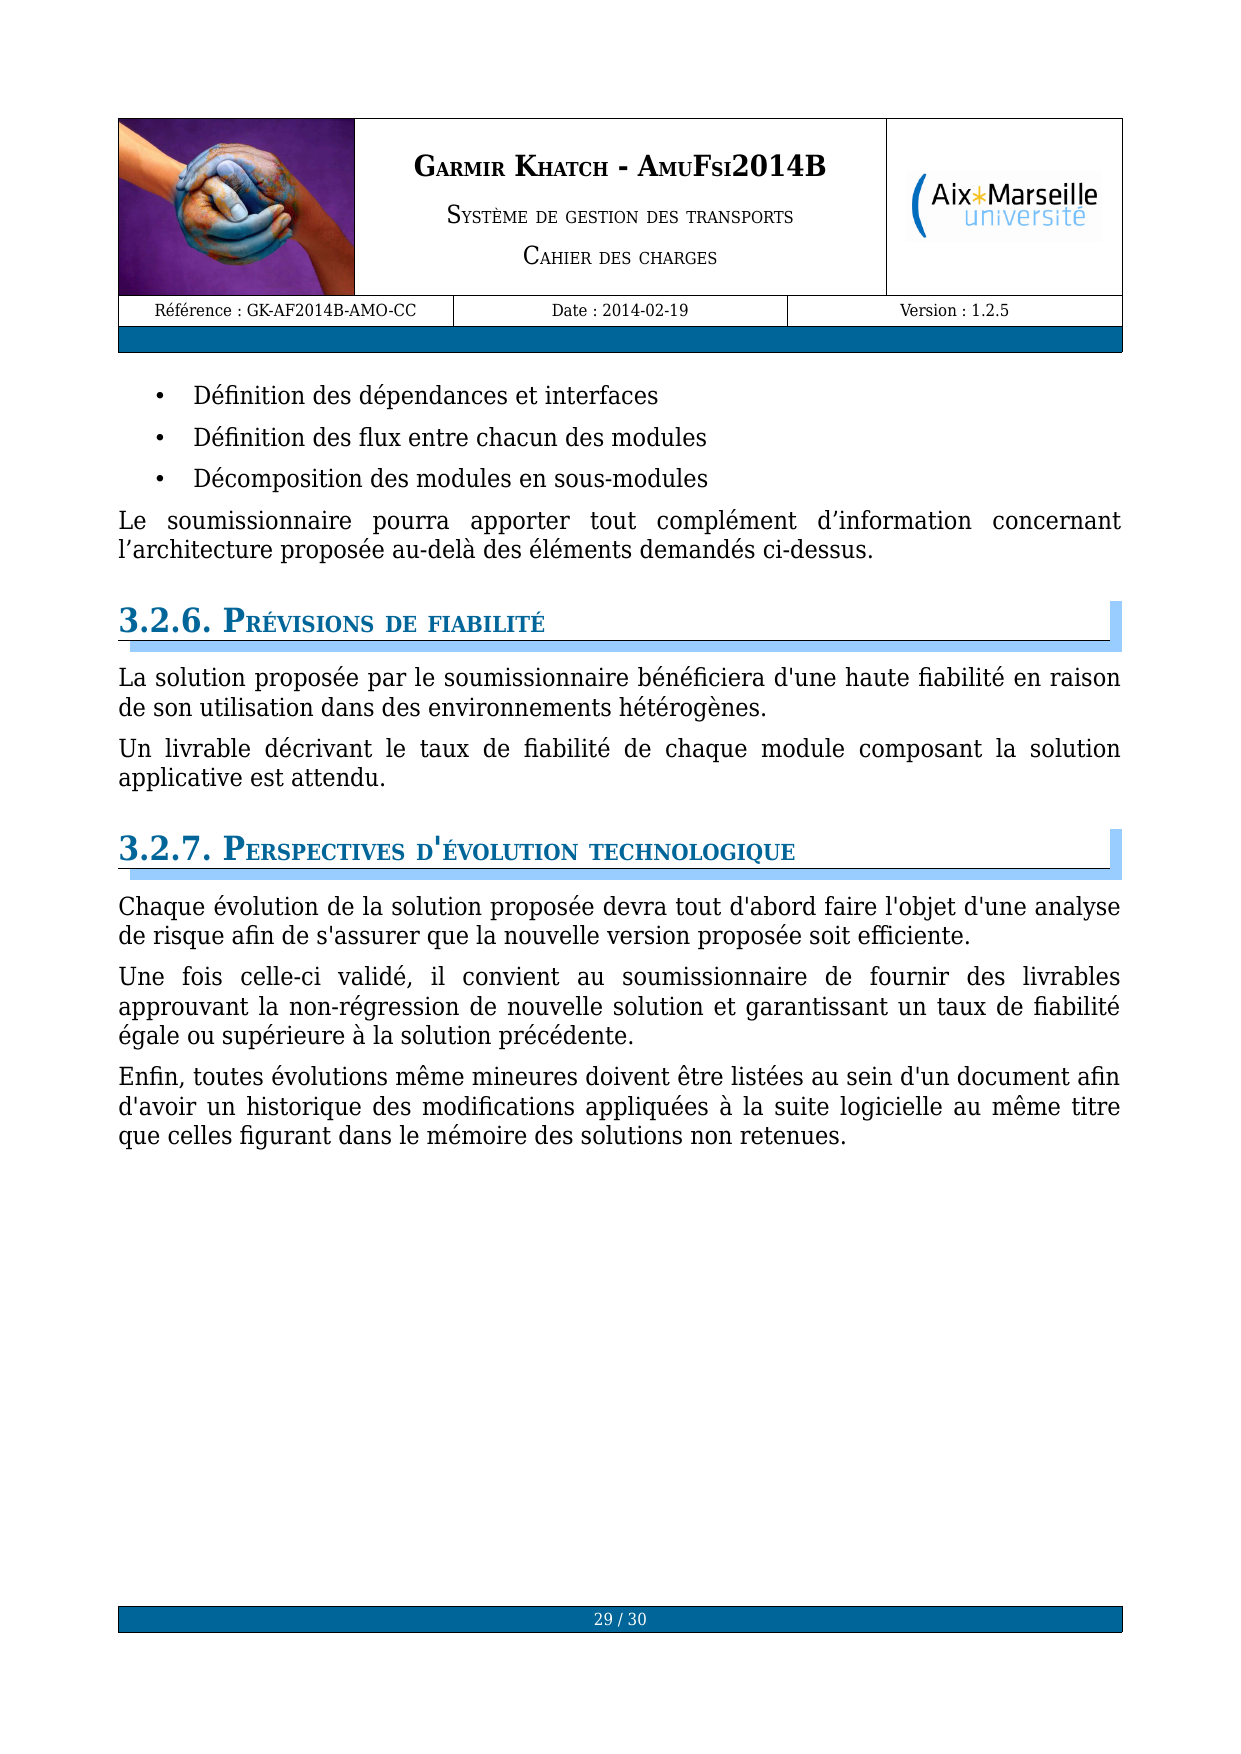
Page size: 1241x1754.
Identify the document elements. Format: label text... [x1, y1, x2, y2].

list Définition des flux entre chacun des modules [156, 423, 1122, 452]
subtitle Perspectives d'évolution technologique [118, 829, 1110, 868]
text Le soumissionnaire pourra apporter tout complément d’information concernant l’architecture proposée au-delà des éléments demandés ci-dessus. [118, 506, 1122, 564]
picture [887, 126, 1122, 288]
subtitle Prévisions de fiabilité [118, 601, 1110, 640]
text Enfin, toutes évolutions même mineures doivent être listées au sein d'un document afin d'avoir un historique des modifications appliquées à la suite logicielle au même titre que celles figurant dans le mémoire des solutions non retenues. [118, 1062, 1122, 1150]
text Un livrable décrivant le taux de fiabilité de chaque module composant la solution applicative est attendu. [118, 734, 1122, 793]
text Une fois celle-ci validé, il convient au soumissionnaire de fournir des livrables approuvant la non-régression de nouvelle solution et garantissant un taux de fiabilité égale ou supérieure à la solution précédente. [118, 962, 1122, 1050]
list Définition des dépendances et interfaces [156, 381, 1122, 410]
text La solution proposée par le soumissionnaire bénéficiera d'une haute fiabilité en raison de son utilisation dans des environnements hétérogènes. [118, 663, 1122, 722]
list Décomposition des modules en sous-modules [156, 464, 1122, 494]
text Chaque évolution de la solution proposée devra tout d'abord faire l'objet d'une analyse de risque afin de s'assurer que la nouvelle version proposée soit efficiente. [118, 892, 1122, 950]
picture [119, 119, 354, 295]
